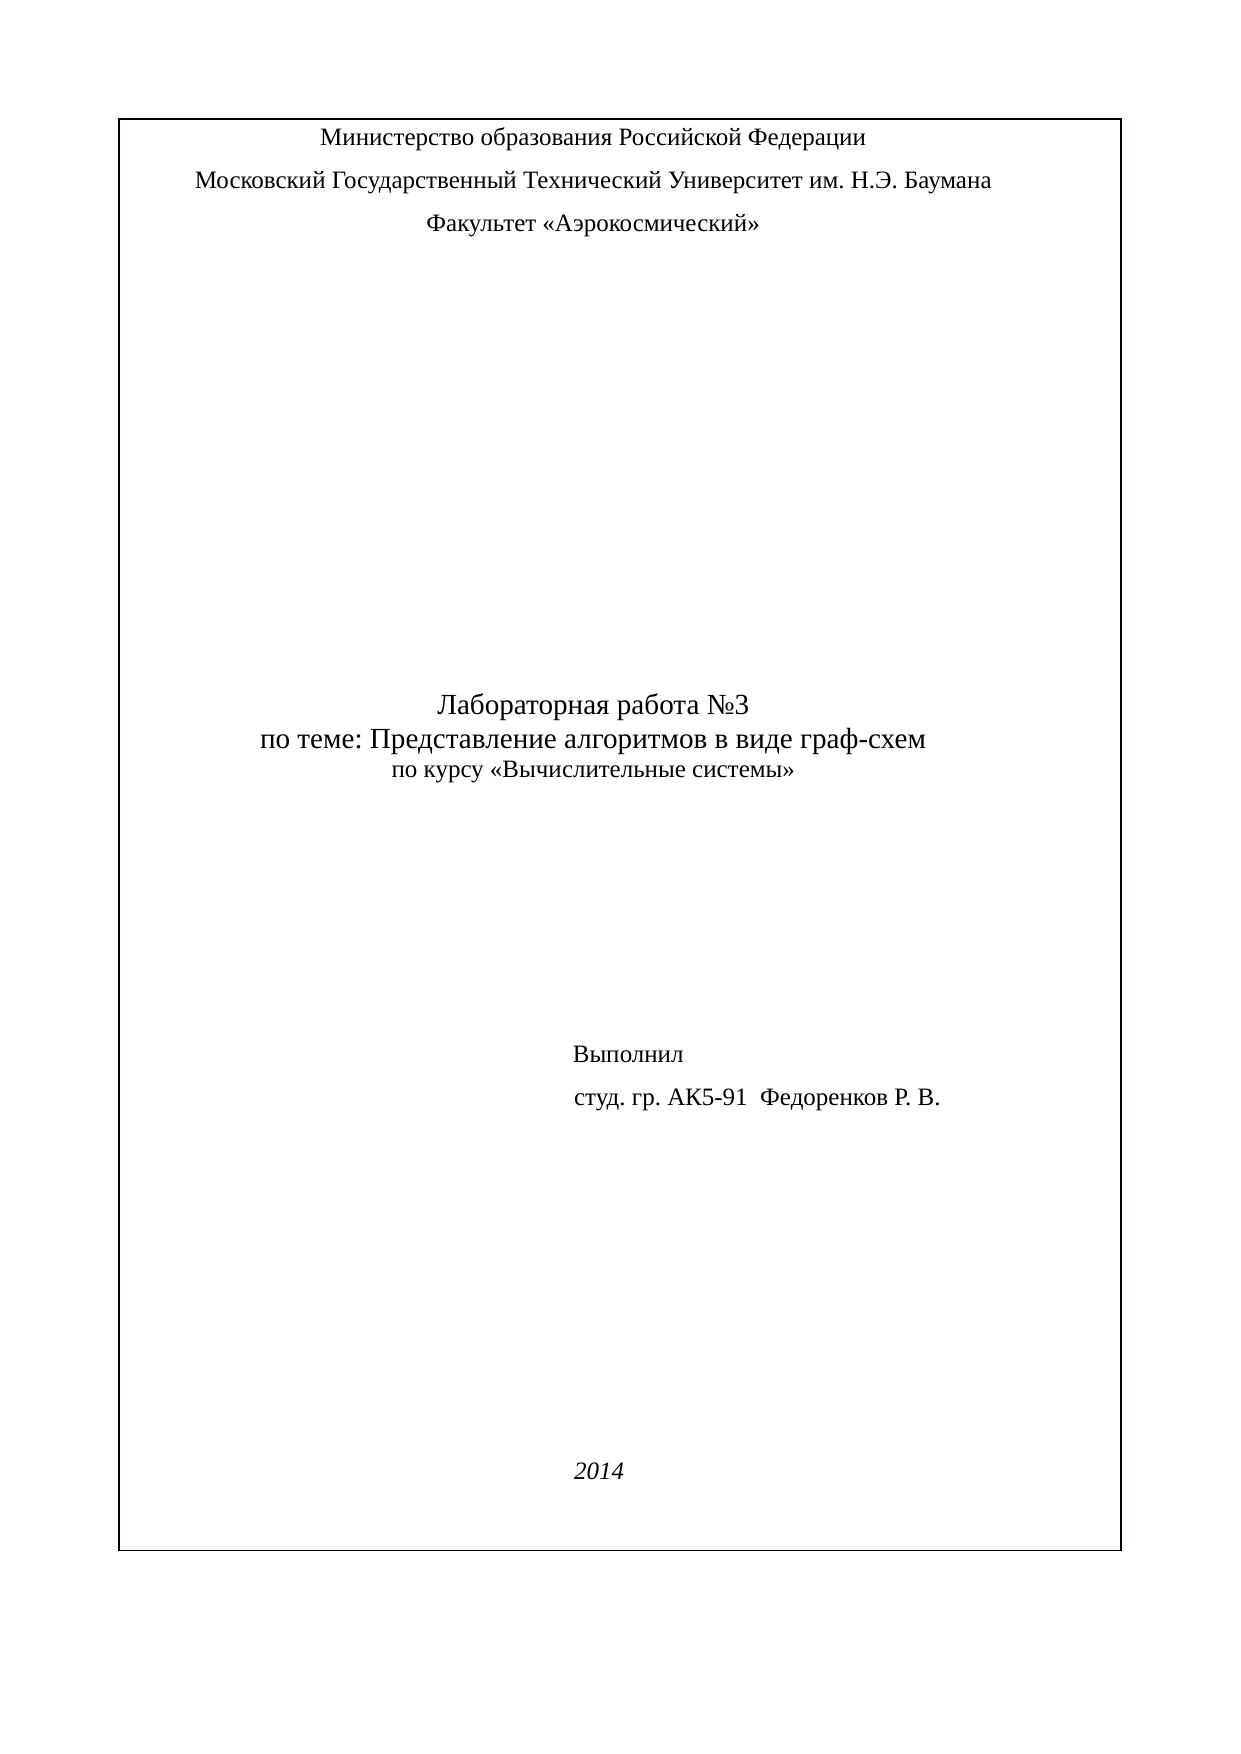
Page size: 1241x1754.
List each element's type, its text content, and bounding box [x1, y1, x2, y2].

text Министерство образования Российской Федерации [120, 120, 1120, 151]
text Факультет «Аэрокосмический» [120, 204, 1120, 237]
text Лабораторная работа №3 [120, 683, 1120, 717]
text 2014 [120, 1453, 1120, 1550]
text Выполнил [120, 1036, 1120, 1068]
text по курсу «Вычислительные системы» [120, 751, 1120, 783]
text студ. гр. АК5-91 Федоренков Р. В. [120, 1079, 1120, 1111]
text Московский Государственный Технический Университет им. Н.Э. Баумана [120, 161, 1120, 194]
text по теме: Представление алгоритмов в виде граф-схем [120, 717, 1120, 751]
